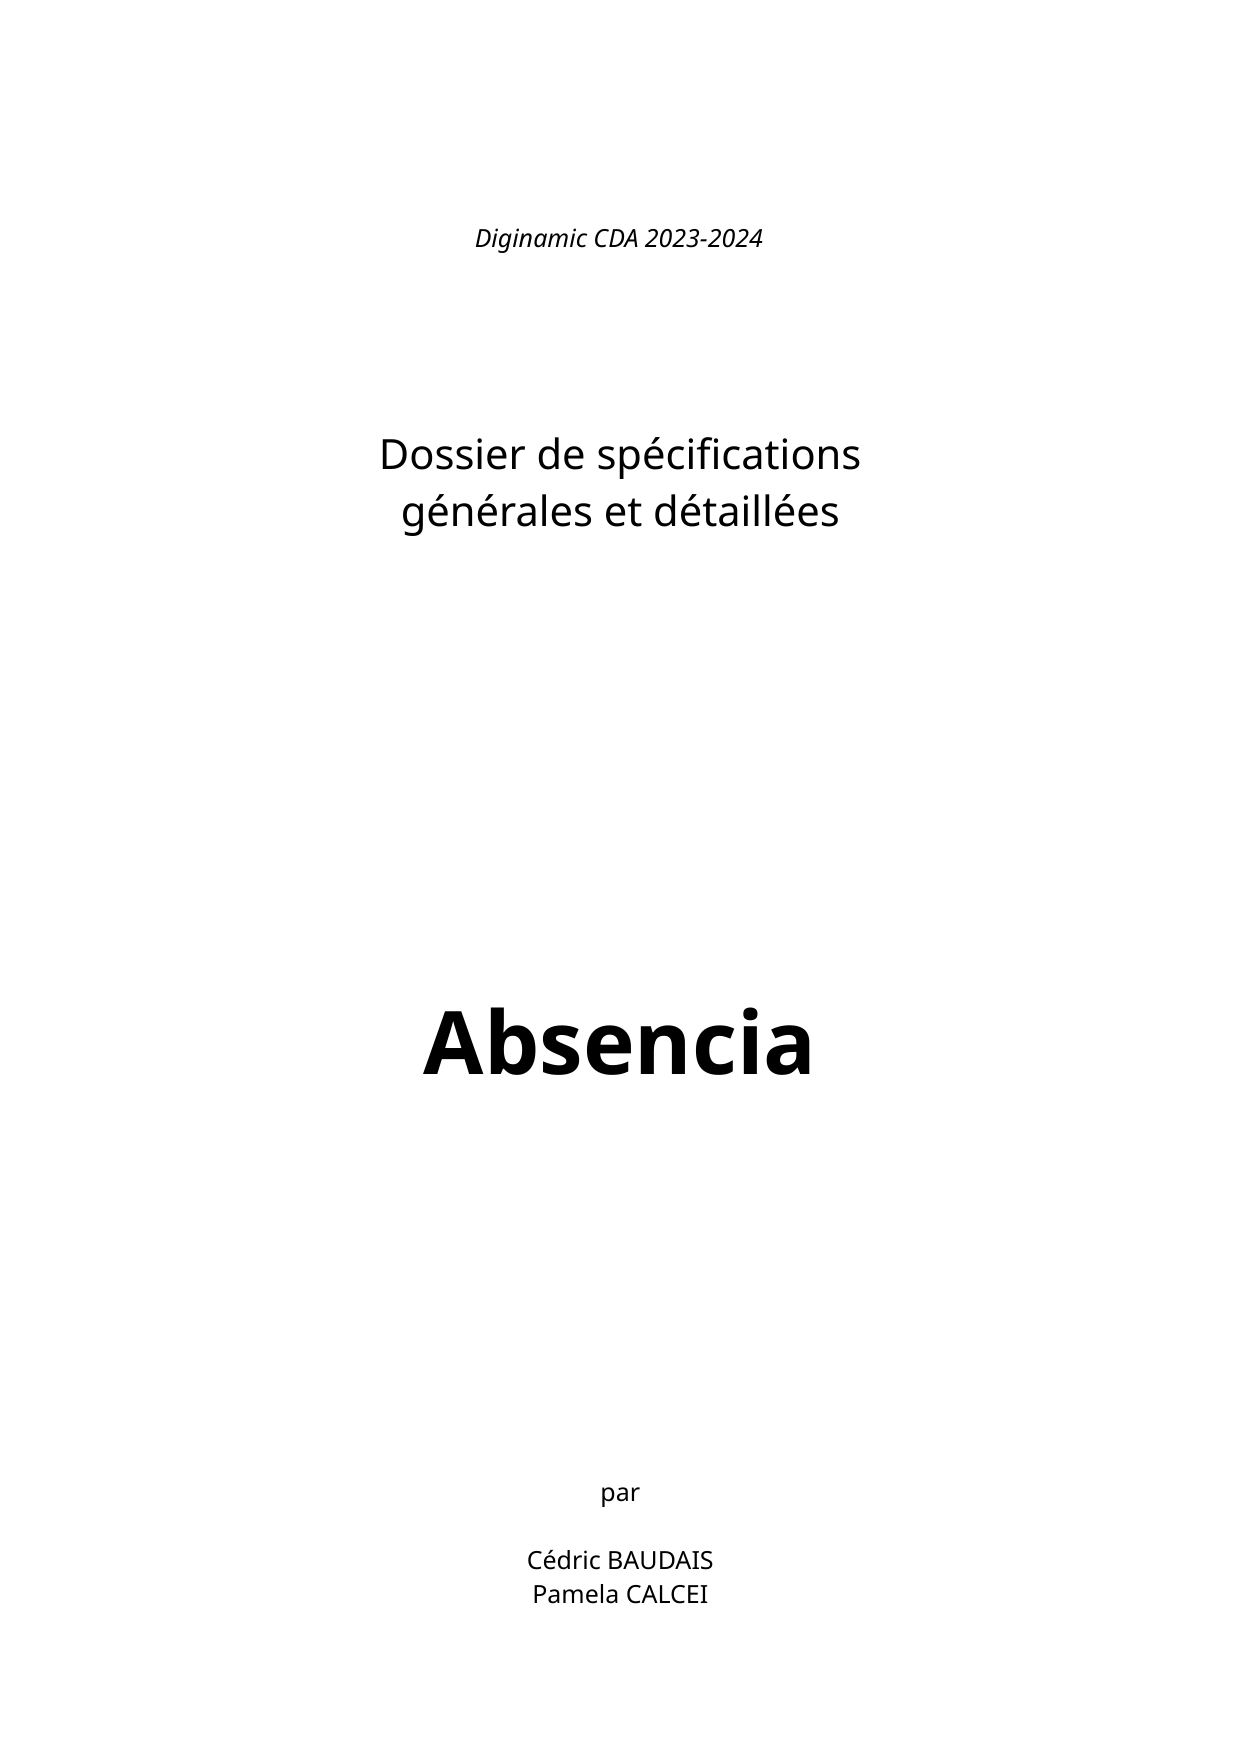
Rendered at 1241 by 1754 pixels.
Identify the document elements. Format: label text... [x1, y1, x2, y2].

text par [118, 1475, 1122, 1509]
text Dossier de spécifications [118, 425, 1122, 481]
text Diginamic CDA 2023-2024 [118, 220, 1122, 254]
text générales et détaillées [118, 481, 1122, 538]
text Cédric BAUDAIS [118, 1543, 1122, 1577]
text Pamela CALCEI [118, 1577, 1122, 1611]
text Absencia [118, 981, 1122, 1100]
